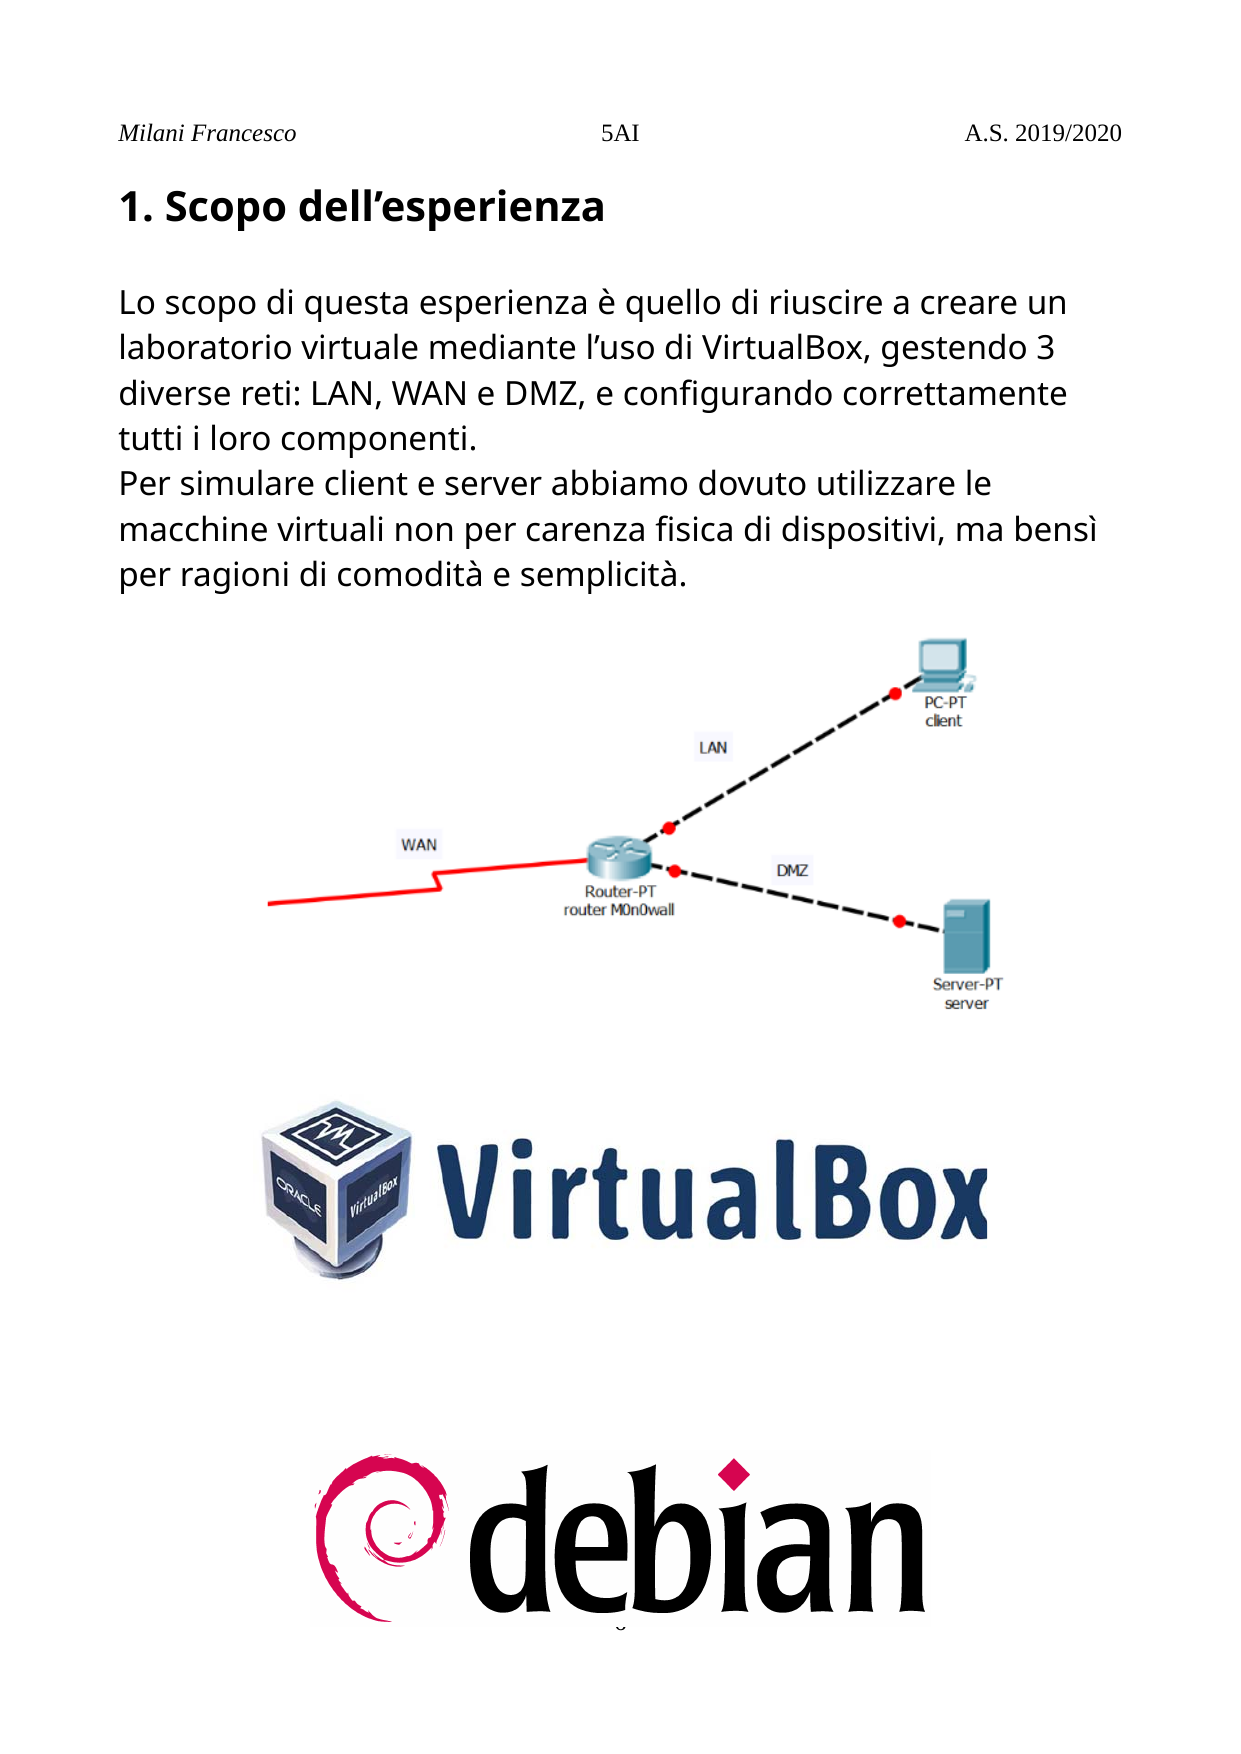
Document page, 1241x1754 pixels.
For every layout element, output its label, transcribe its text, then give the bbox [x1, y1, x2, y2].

picture [253, 1027, 988, 1351]
picture [216, 621, 1024, 1013]
text Per simulare client e server abbiamo dovuto utilizzare le macchine virtuali non per carenza fisica di dispositivi, ma bensì per ragioni di comodità e semplicità. [118, 460, 1122, 596]
picture [309, 1450, 931, 1627]
text 1. Scopo dell’esperienza [118, 176, 1122, 233]
text Lo scopo di questa esperienza è quello di riuscire a creare un laboratorio virtuale mediante l’uso di VirtualBox, gestendo 3 diverse reti: LAN, WAN e DMZ, e configurando correttamente tutti i loro componenti. [118, 278, 1122, 460]
